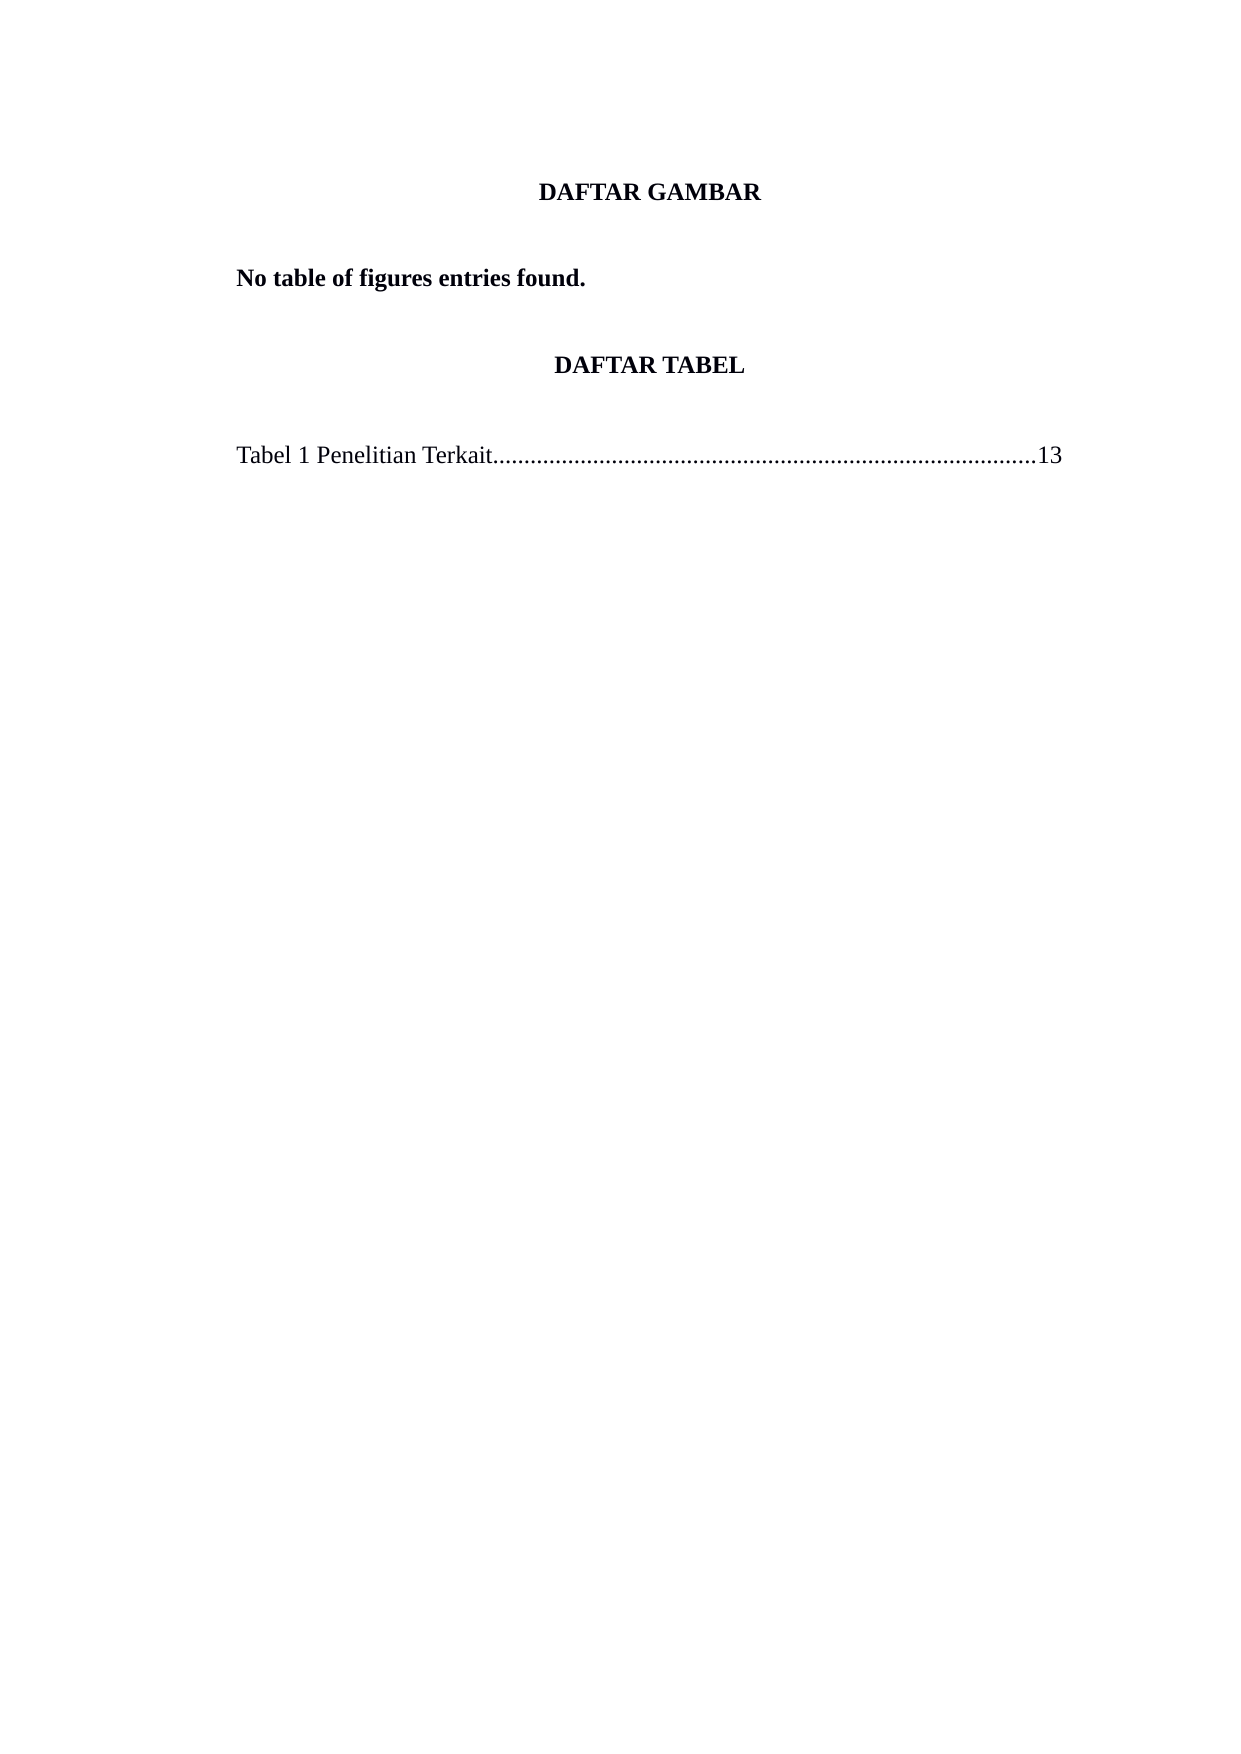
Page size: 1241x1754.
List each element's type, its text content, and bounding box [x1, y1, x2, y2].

text No table of figures entries found. [236, 263, 1063, 292]
subtitle DAFTAR GAMBAR [236, 177, 1063, 206]
subtitle DAFTAR TABEL [236, 350, 1063, 378]
text Tabel 1 Penelitian Terkait 13 [236, 441, 1063, 469]
